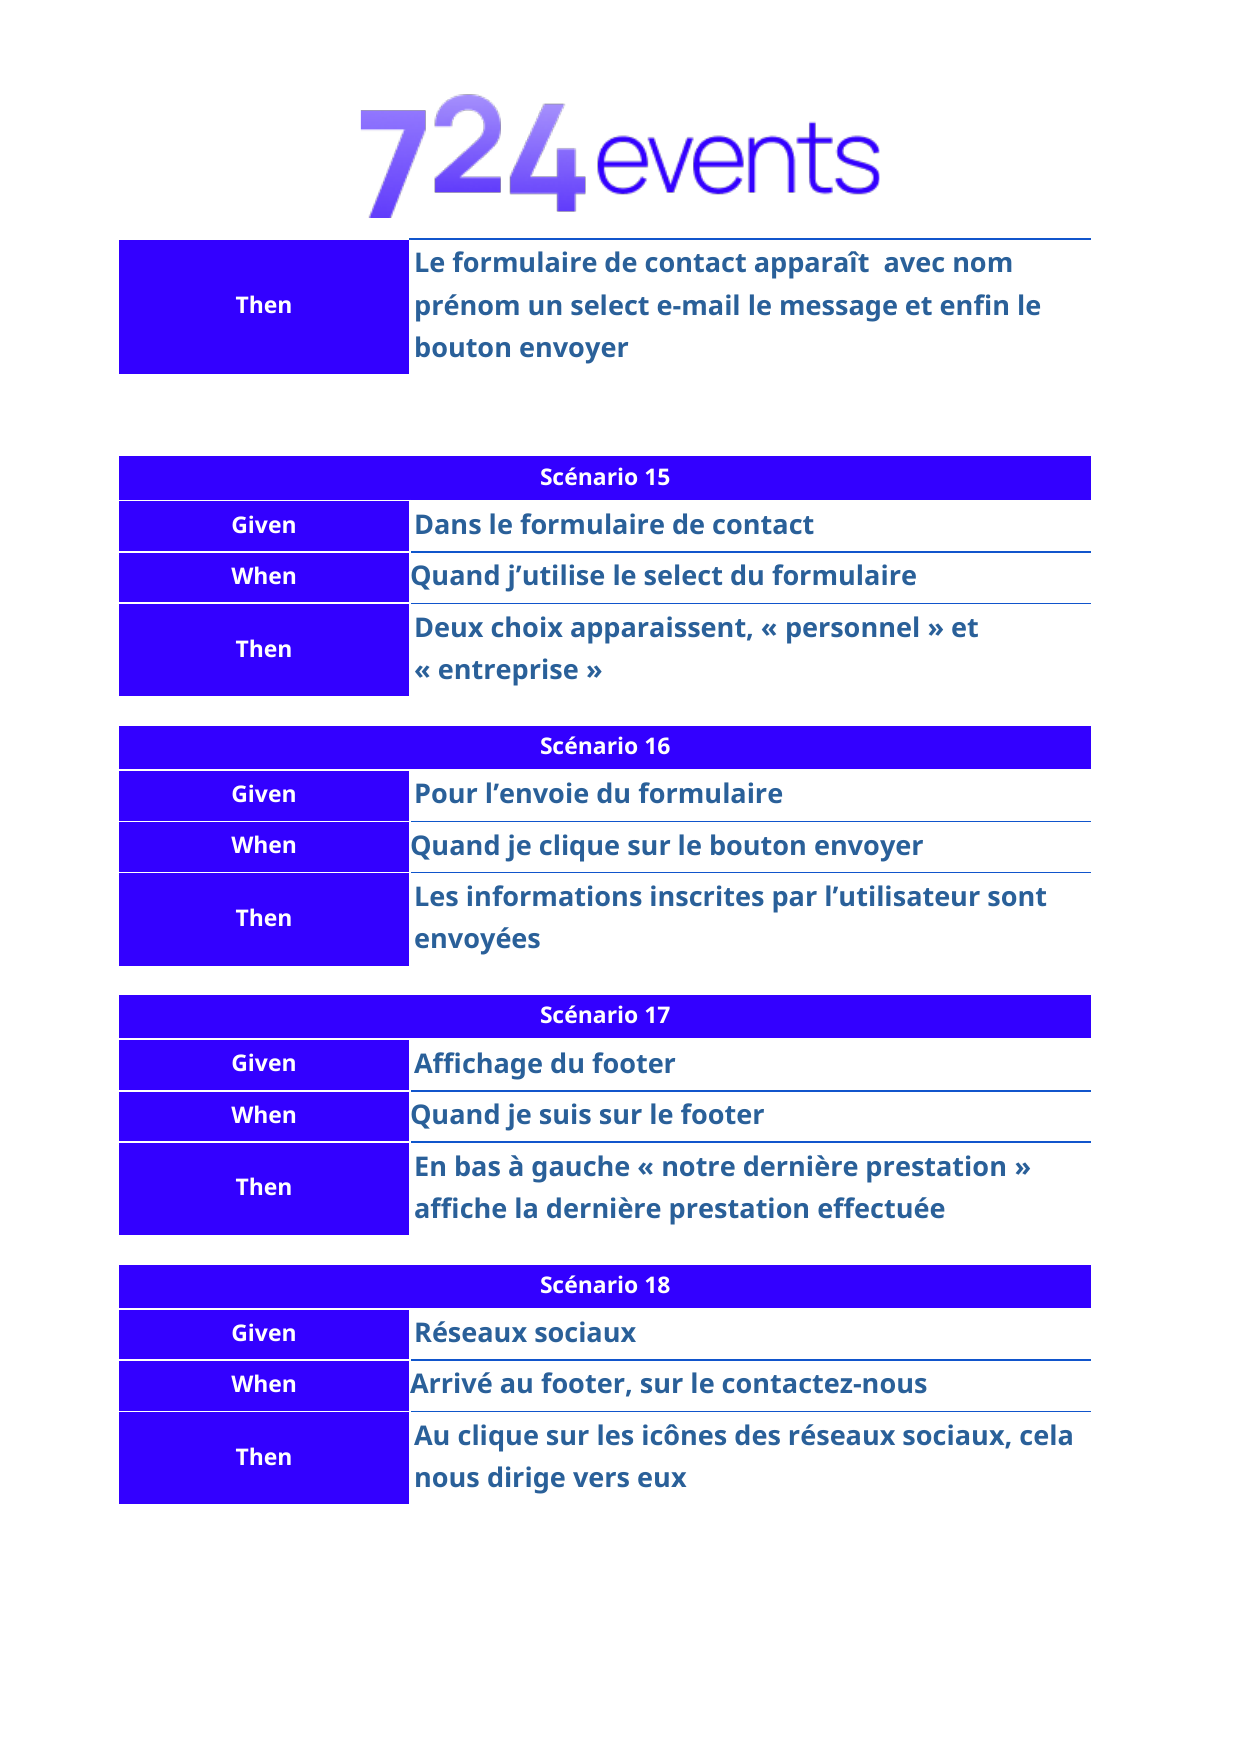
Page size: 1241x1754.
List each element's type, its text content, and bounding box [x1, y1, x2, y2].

table_cell Réseaux sociaux [411, 1310, 1091, 1359]
table_cell When [119, 1361, 409, 1411]
table_cell Given [119, 1040, 409, 1090]
table_cell When [119, 822, 409, 872]
table_cell Au clique sur les icônes des réseaux sociaux, cela nous dirige vers eux [411, 1412, 1091, 1504]
table_cell Dans le formulaire de contact [411, 501, 1091, 551]
table_header Scénario 15 [119, 456, 1091, 500]
table_cell Deux choix apparaissent, « personnel » et « entreprise » [411, 604, 1091, 696]
table_cell Quand j’utilise le select du formulaire [411, 553, 1091, 602]
table_cell When [119, 553, 409, 602]
table_cell Then [119, 240, 409, 374]
picture [360, 75, 880, 218]
table_header Scénario 17 [119, 995, 1091, 1038]
table_cell When [119, 1092, 409, 1141]
table_header Scénario 16 [119, 726, 1091, 769]
table_cell Given [119, 1310, 409, 1359]
table_cell Then [119, 1412, 409, 1504]
table_cell En bas à gauche « notre dernière prestation » affiche la dernière prestation effectuée [411, 1143, 1091, 1235]
table_cell Then [119, 604, 409, 696]
table_cell Les informations inscrites par l’utilisateur sont envoyées [411, 873, 1091, 966]
table_cell Then [119, 1143, 409, 1235]
table_cell Affichage du footer [411, 1040, 1091, 1090]
table_cell Quand je suis sur le footer [411, 1092, 1091, 1141]
table_cell Given [119, 501, 409, 551]
table_cell Then [119, 873, 409, 966]
table_cell Le formulaire de contact apparaît avec nom prénom un select e-mail le message et enfin le bouton envoyer [411, 240, 1091, 374]
table_cell Given [119, 771, 409, 821]
table_cell Pour l’envoie du formulaire [411, 771, 1091, 821]
table_cell Arrivé au footer, sur le contactez-nous [411, 1361, 1091, 1411]
table_header Scénario 18 [119, 1265, 1091, 1308]
table_cell Quand je clique sur le bouton envoyer [411, 822, 1091, 872]
